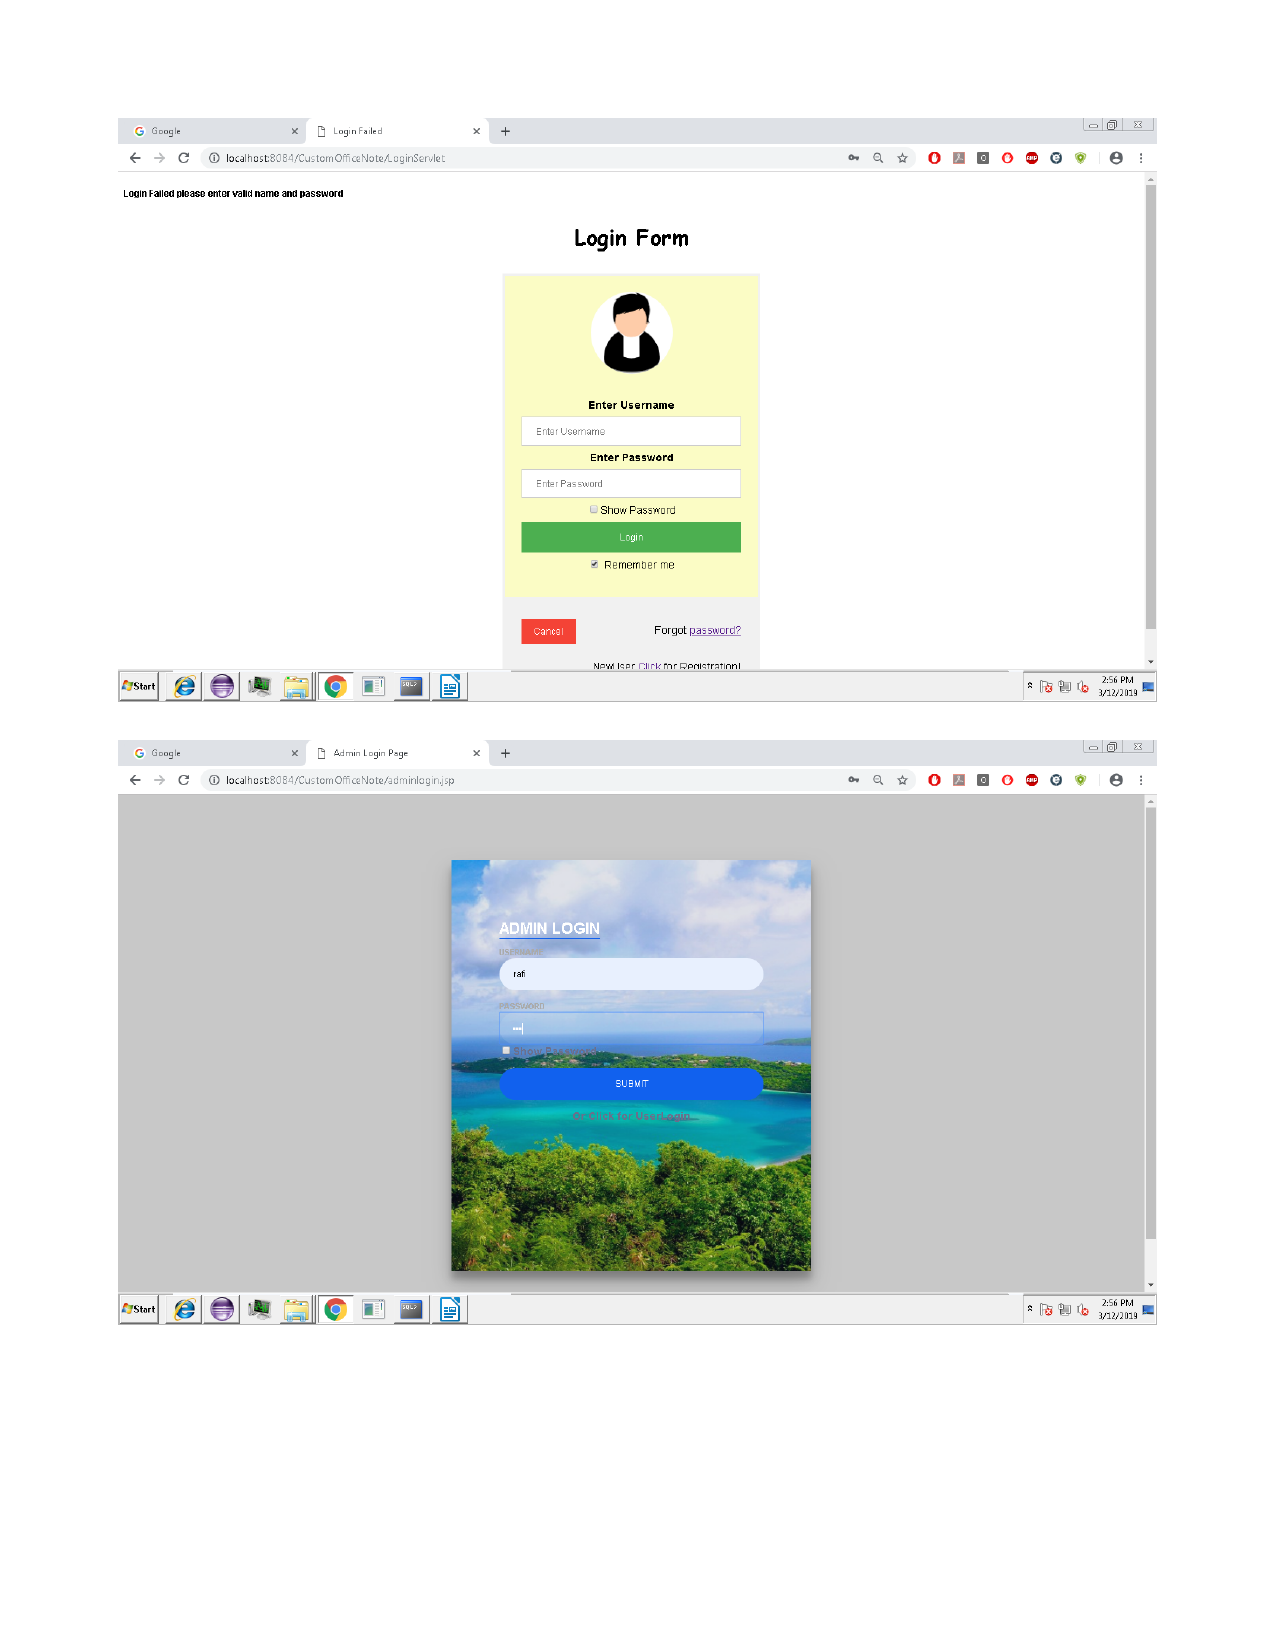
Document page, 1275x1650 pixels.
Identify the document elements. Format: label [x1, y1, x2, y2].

picture [118, 740, 1157, 1325]
picture [118, 118, 1157, 702]
